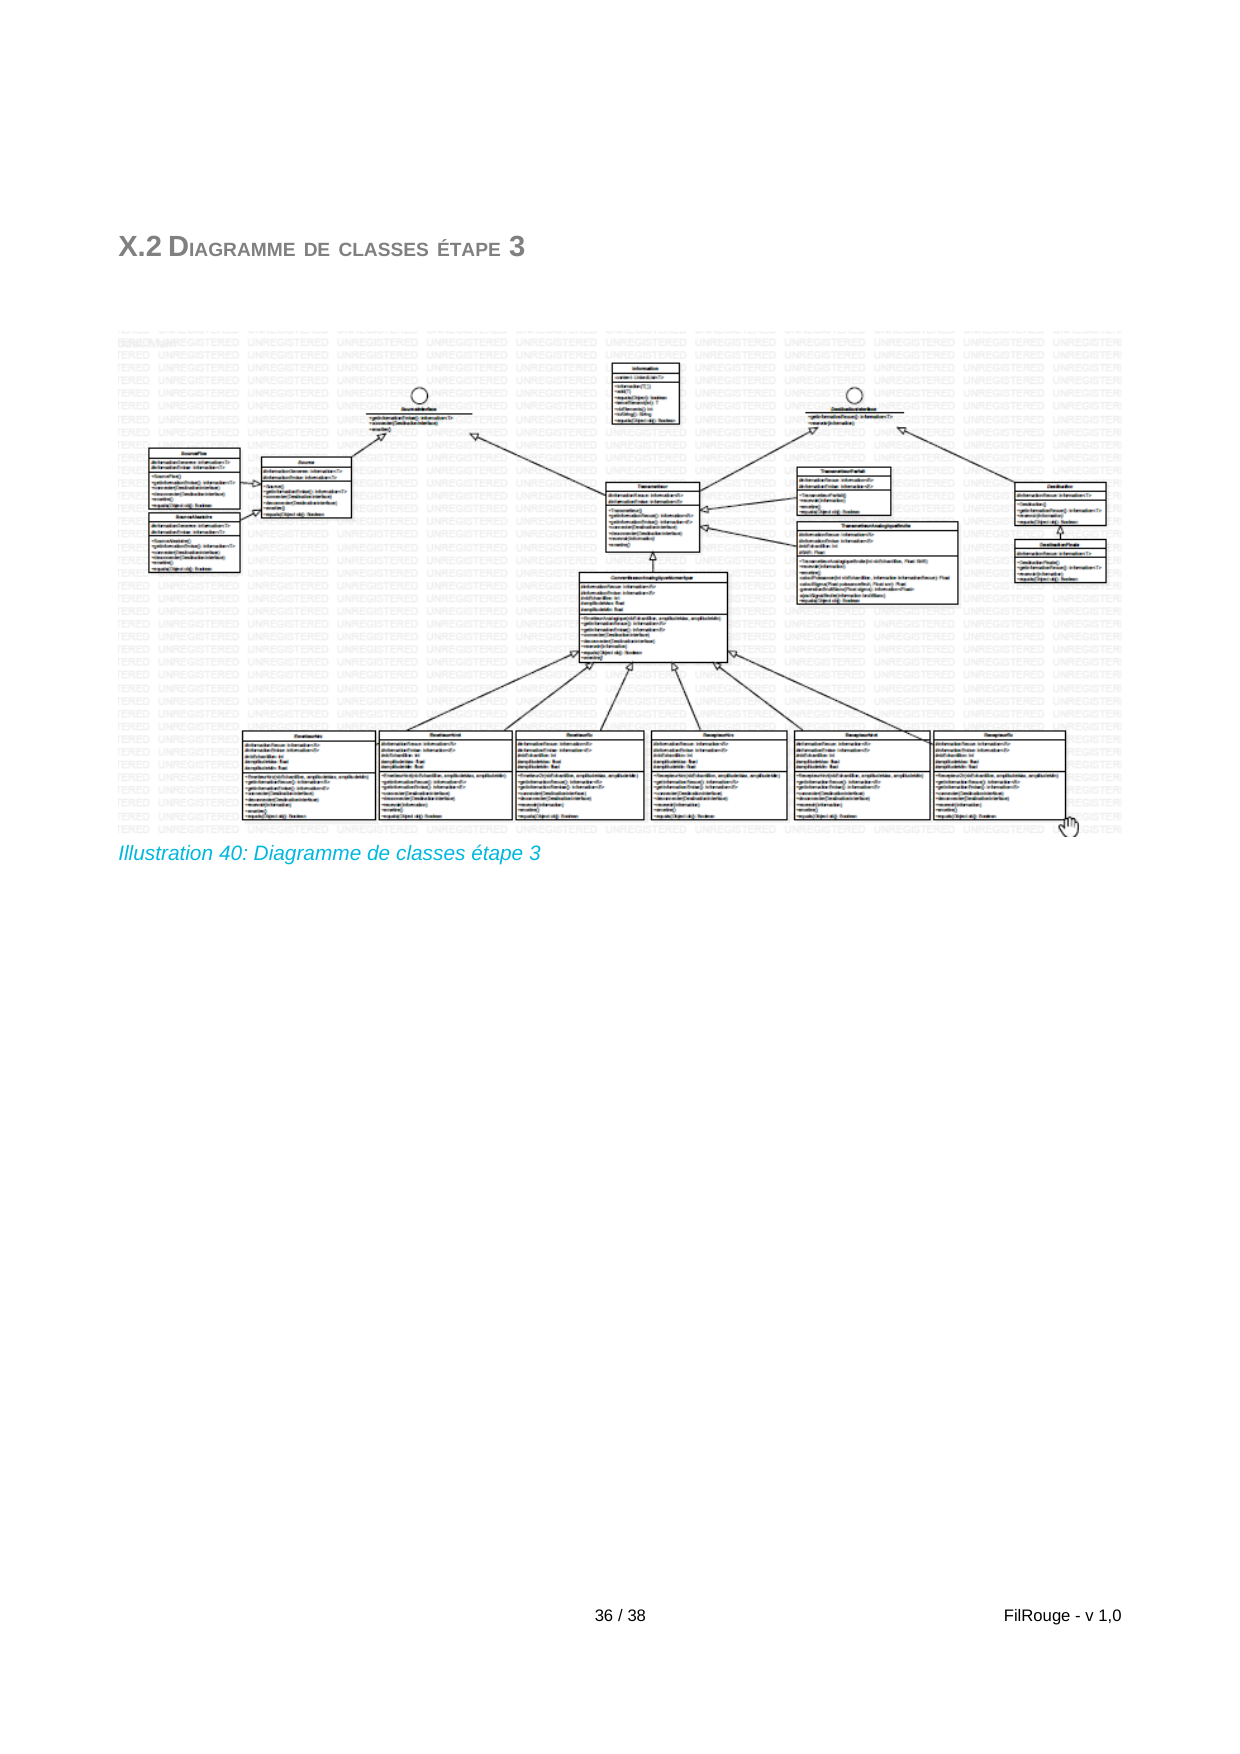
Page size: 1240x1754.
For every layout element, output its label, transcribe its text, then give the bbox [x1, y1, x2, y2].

text Illustration 40: Diagramme de classes étape 3 [118, 837, 1121, 865]
subtitle Diagramme de classes étape 3 [118, 229, 1121, 262]
picture [118, 331, 1122, 837]
